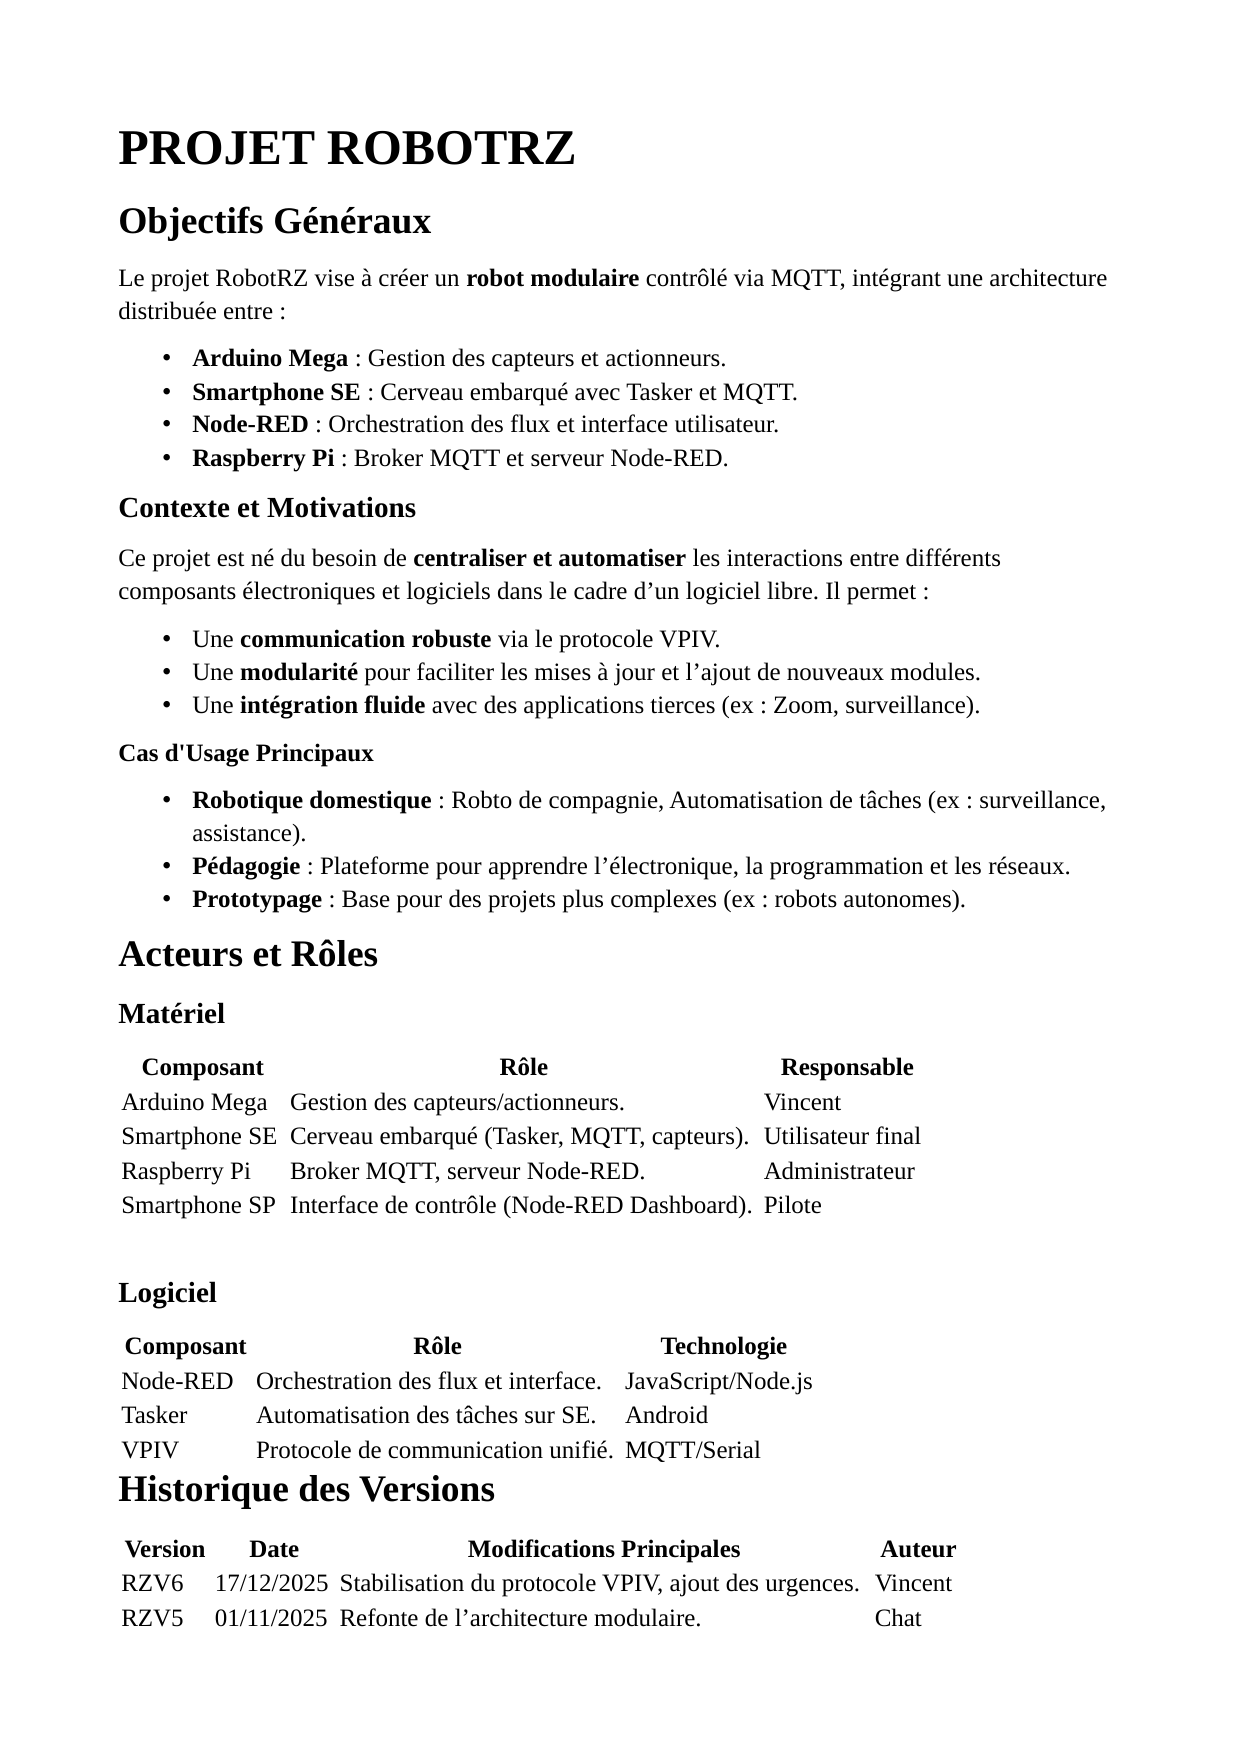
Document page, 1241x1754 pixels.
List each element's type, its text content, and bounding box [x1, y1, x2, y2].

table_cell 01/11/2025 [212, 1600, 336, 1634]
table_cell Node-RED [118, 1363, 253, 1397]
text Le projet RobotRZ vise à créer un robot modulaire contrôlé via MQTT, intégrant une architecture distribuée entre : [118, 263, 1122, 325]
subtitle Matériel [118, 996, 1122, 1029]
table_cell Gestion des capteurs/actionneurs. [287, 1084, 761, 1118]
subtitle Contexte et Motivations [118, 490, 1122, 524]
table_cell 17/12/2025 [212, 1565, 336, 1600]
table_cell JavaScript/Node.js [622, 1363, 826, 1397]
list Raspberry Pi : Broker MQTT et serveur Node-RED. [162, 443, 1122, 471]
table_header Responsable [761, 1049, 934, 1084]
table_header Date [212, 1531, 336, 1565]
table_cell Vincent [761, 1084, 934, 1118]
table_header Composant [118, 1049, 287, 1084]
list Une communication robuste via le protocole VPIV. [162, 624, 1122, 653]
table_cell RZV6 [118, 1565, 212, 1600]
list Une intégration fluide avec des applications tierces (ex : Zoom, surveillance). [162, 690, 1122, 719]
table_header Version [118, 1531, 212, 1565]
table_header Rôle [253, 1328, 622, 1363]
table_cell Refonte de l’architecture modulaire. [336, 1600, 872, 1634]
list Arduino Mega : Gestion des capteurs et actionneurs. [162, 343, 1122, 372]
table_cell VPIV [118, 1432, 253, 1467]
table_cell Arduino Mega [118, 1084, 287, 1118]
subtitle PROJET ROBOTRZ [118, 118, 1122, 176]
table_header Rôle [287, 1049, 761, 1084]
table_cell Cerveau embarqué (Tasker, MQTT, capteurs). [287, 1118, 761, 1153]
subtitle Cas d'Usage Principaux [118, 738, 1122, 766]
table_cell Android [622, 1398, 826, 1432]
list Prototypage : Base pour des projets plus complexes (ex : robots autonomes). [162, 884, 1122, 913]
list Pédagogie : Plateforme pour apprendre l’électronique, la programmation et les réseaux. [162, 851, 1122, 880]
table_cell Broker MQTT, serveur Node-RED. [287, 1153, 761, 1187]
subtitle Acteurs et Rôles [118, 932, 1122, 975]
table_cell Utilisateur final [761, 1118, 934, 1153]
list Robotique domestique : Robto de compagnie, Automatisation de tâches (ex : surveillance, assistance). [162, 785, 1122, 847]
text Ce projet est né du besoin de centraliser et automatiser les interactions entre différents composants électroniques et logiciels dans le cadre d’un logiciel libre. Il permet : [118, 543, 1122, 605]
table_cell RZV5 [118, 1600, 212, 1634]
table_cell Administrateur [761, 1153, 934, 1187]
table_cell Smartphone SP [118, 1188, 287, 1222]
table_header Composant [118, 1328, 253, 1363]
subtitle Logiciel [118, 1275, 1122, 1309]
table_cell Stabilisation du protocole VPIV, ajout des urgences. [336, 1565, 872, 1600]
table_cell Orchestration des flux et interface. [253, 1363, 622, 1397]
table_cell Vincent [872, 1565, 965, 1600]
table_cell Protocole de communication unifié. [253, 1432, 622, 1467]
table_cell Interface de contrôle (Node-RED Dashboard). [287, 1188, 761, 1222]
list Smartphone SE : Cerveau embarqué avec Tasker et MQTT. [162, 377, 1122, 405]
table_cell Smartphone SE [118, 1118, 287, 1153]
table_cell Pilote [761, 1188, 934, 1222]
table_cell Chat [872, 1600, 965, 1634]
subtitle Objectifs Généraux [118, 199, 1122, 242]
table_header Modifications Principales [336, 1531, 872, 1565]
table_header Auteur [872, 1531, 965, 1565]
list Une modularité pour faciliter les mises à jour et l’ajout de nouveaux modules. [162, 657, 1122, 686]
subtitle Historique des Versions [118, 1467, 1122, 1510]
table_cell MQTT/Serial [622, 1432, 826, 1467]
table_cell Raspberry Pi [118, 1153, 287, 1187]
table_header Technologie [622, 1328, 826, 1363]
table_cell Automatisation des tâches sur SE. [253, 1398, 622, 1432]
table_cell Tasker [118, 1398, 253, 1432]
list Node-RED : Orchestration des flux et interface utilisateur. [162, 409, 1122, 438]
